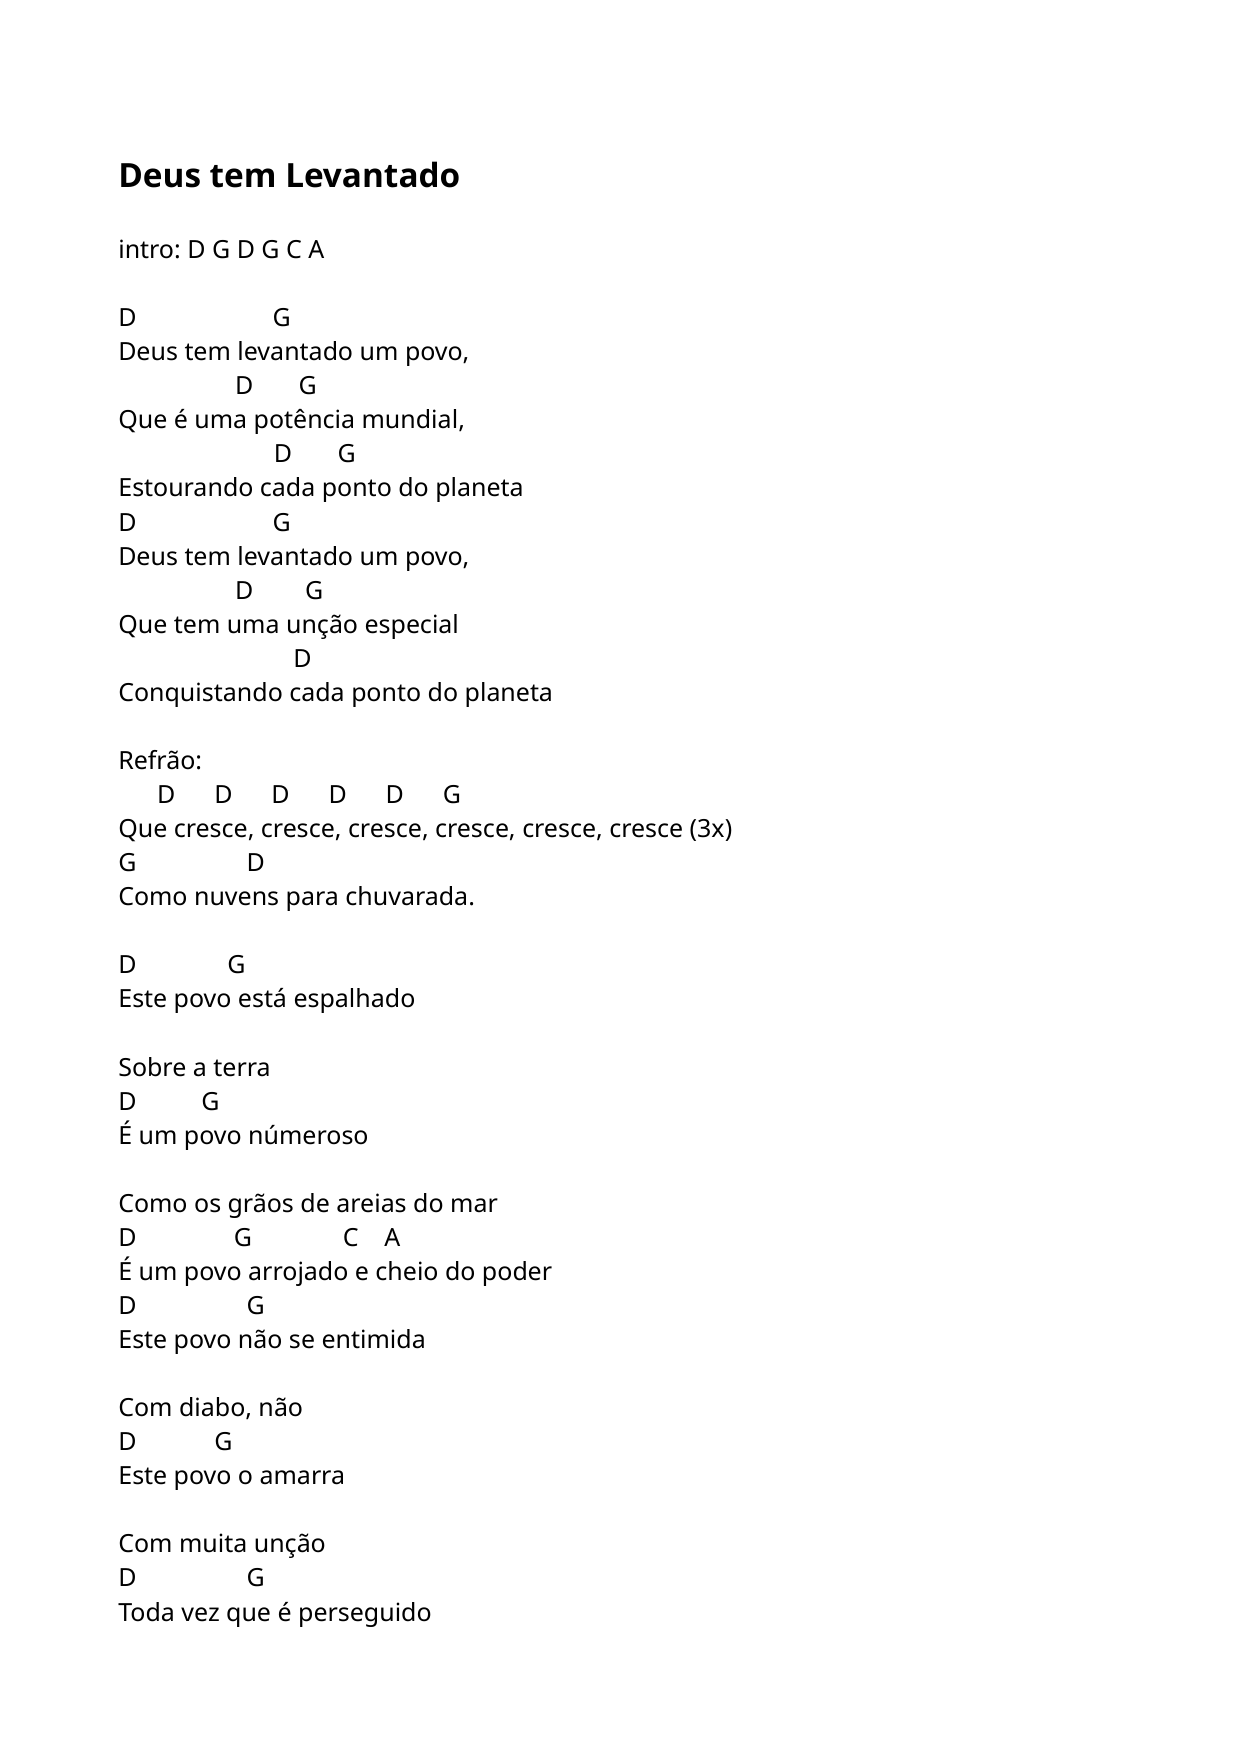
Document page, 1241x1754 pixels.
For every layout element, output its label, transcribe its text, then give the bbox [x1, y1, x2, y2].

text D G [118, 1560, 1122, 1594]
text Este povo o amarra [118, 1458, 1122, 1492]
text D G [118, 947, 1122, 981]
text D G C A [118, 1219, 1122, 1253]
text D G [118, 1083, 1122, 1117]
text D [118, 640, 1122, 674]
text É um povo númeroso [118, 1117, 1122, 1151]
text G D [118, 845, 1122, 879]
text Com muita unção [118, 1526, 1122, 1560]
text Sobre a terra [118, 1049, 1122, 1083]
text D G [118, 572, 1122, 606]
text Deus tem levantado um povo, [118, 334, 1122, 368]
text Como os grãos de areias do mar [118, 1185, 1122, 1219]
text D G [118, 436, 1122, 470]
text Como nuvens para chuvarada. [118, 879, 1122, 913]
text intro: D G D G C A [118, 232, 1122, 266]
text D G [118, 504, 1122, 538]
text Que tem uma unção especial [118, 606, 1122, 640]
text Com diabo, não [118, 1390, 1122, 1424]
text Este povo está espalhado [118, 981, 1122, 1015]
text Estourando cada ponto do planeta [118, 470, 1122, 504]
text Que é uma potência mundial, [118, 402, 1122, 436]
text Deus tem levantado um povo, [118, 538, 1122, 572]
text É um povo arrojado e cheio do poder [118, 1253, 1122, 1288]
text Toda vez que é perseguido [118, 1594, 1122, 1628]
text Conquistando cada ponto do planeta [118, 674, 1122, 708]
text Deus tem Levantado [118, 152, 1122, 198]
text D G [118, 1424, 1122, 1458]
text Este povo não se entimida [118, 1322, 1122, 1356]
text D D D D D G [118, 777, 1122, 811]
text Que cresce, cresce, cresce, cresce, cresce, cresce (3x) [118, 811, 1122, 845]
text Refrão: [118, 743, 1122, 777]
text D G [118, 300, 1122, 334]
text D G [118, 368, 1122, 402]
text D G [118, 1288, 1122, 1322]
